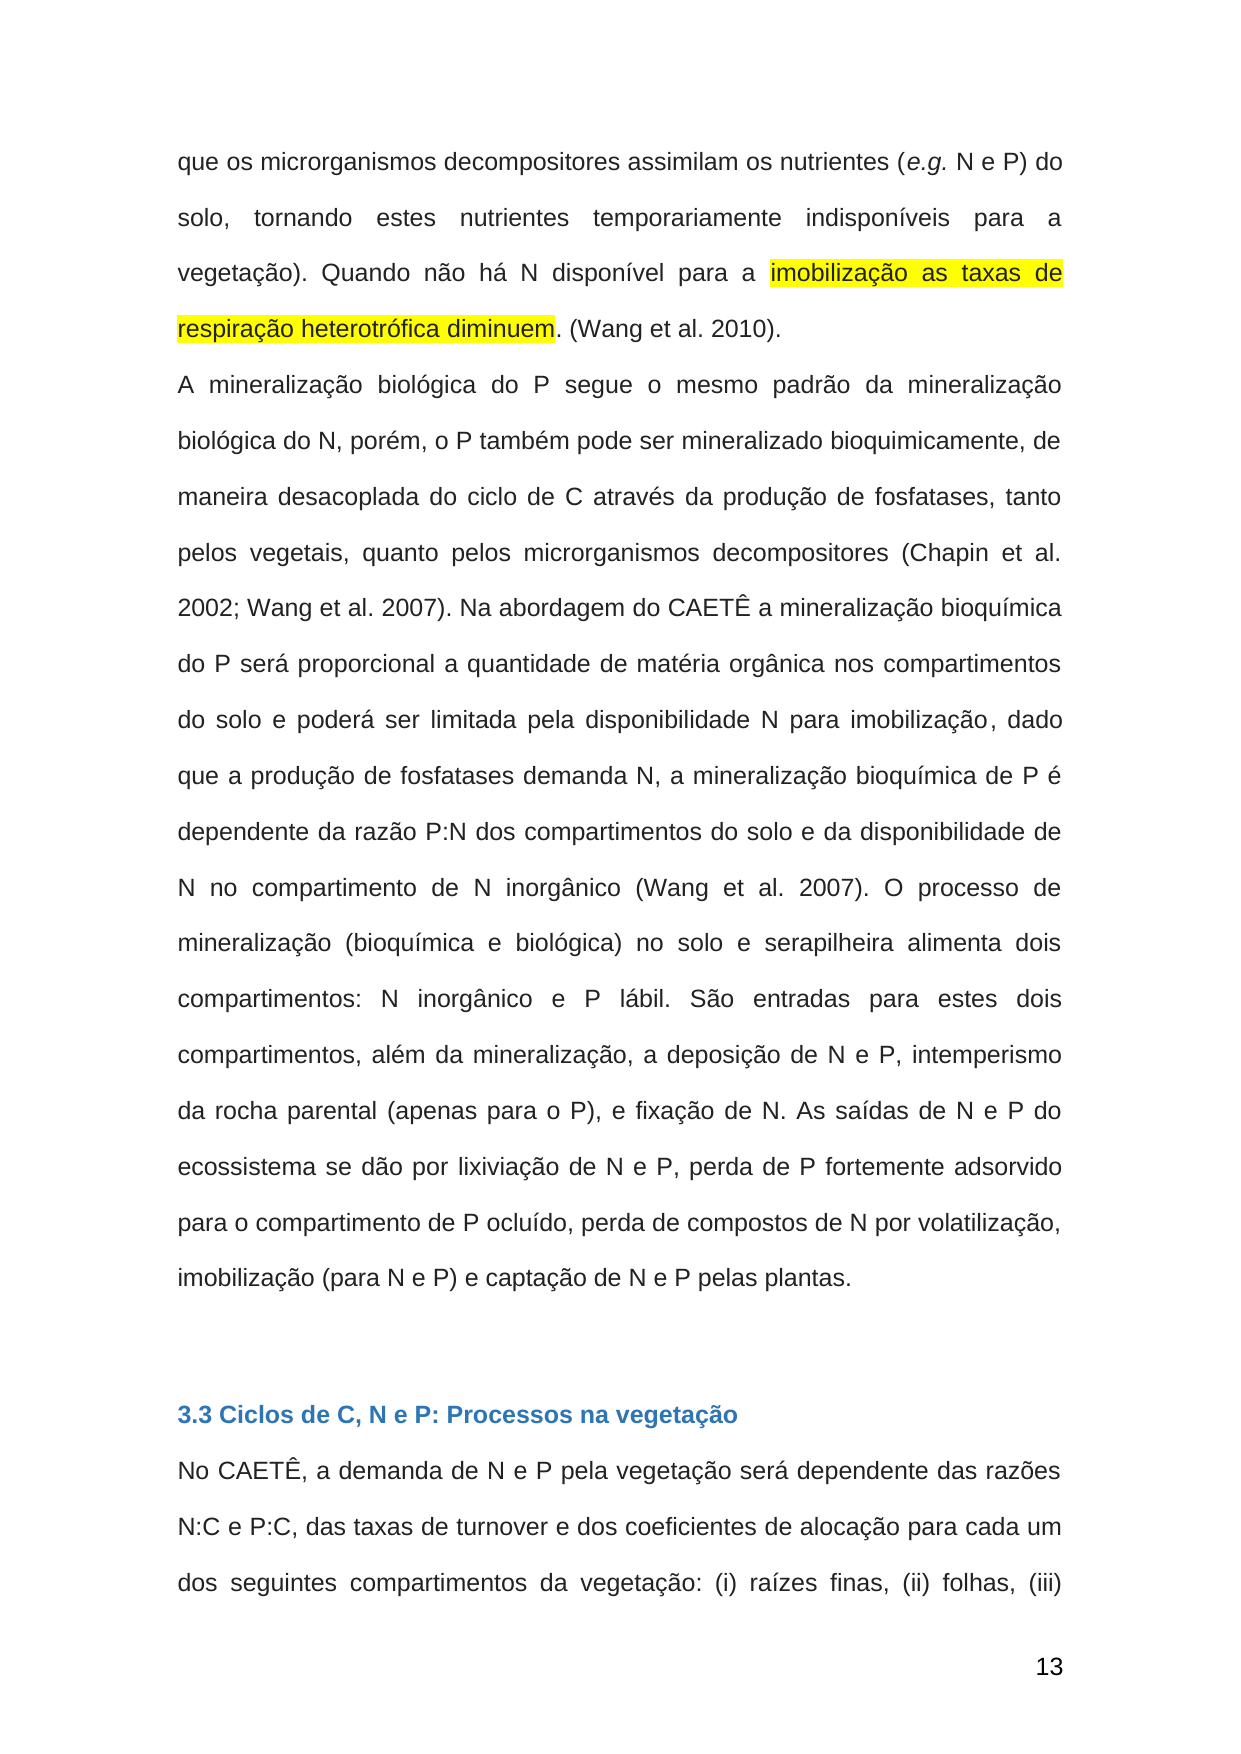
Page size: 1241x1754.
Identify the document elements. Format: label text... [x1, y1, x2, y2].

text 3.3 Ciclos de C, N e P: Processos na vegetação [177, 1401, 1063, 1429]
text que os microrganismos decompositores assimilam os nutrientes (e.g. N e P) do solo, tornando estes nutrientes temporariamente indisponíveis para a vegetação). Quando não há N disponível para a imobilização as taxas de respiração heterotrófica diminuem. (Wang et al. 2010). [177, 148, 1063, 343]
text No CAETÊ, a demanda de N e P pela vegetação será dependente das razões N:C e P:C, das taxas de turnover e dos coeficientes de alocação para cada um dos seguintes compartimentos da vegetação: (i) raízes finas, (ii) folhas, (iii) [177, 1457, 1063, 1596]
text A mineralização biológica do P segue o mesmo padrão da mineralização biológica do N, porém, o P também pode ser mineralizado bioquimicamente, de maneira desacoplada do ciclo de C através da produção de fosfatases, tanto pelos vegetais, quanto pelos microrganismos decompositores (Chapin et al. 2002; Wang et al. 2007). Na abordagem do CAETÊ a mineralização bioquímica do P será proporcional a quantidade de matéria orgânica nos compartimentos do solo e poderá ser limitada pela disponibilidade N para imobilização, dado que a produção de fosfatases demanda N, a mineralização bioquímica de P é dependente da razão P:N dos compartimentos do solo e da disponibilidade de N no compartimento de N inorgânico (Wang et al. 2007). O processo de mineralização (bioquímica e biológica) no solo e serapilheira alimenta dois compartimentos: N inorgânico e P lábil. São entradas para estes dois compartimentos, além da mineralização, a deposição de N e P, intemperismo da rocha parental (apenas para o P), e fixação de N. As saídas de N e P do ecossistema se dão por lixiviação de N e P, perda de P fortemente adsorvido para o compartimento de P ocluído, perda de compostos de N por volatilização, imobilização (para N e P) e captação de N e P pelas plantas. [177, 371, 1063, 1292]
